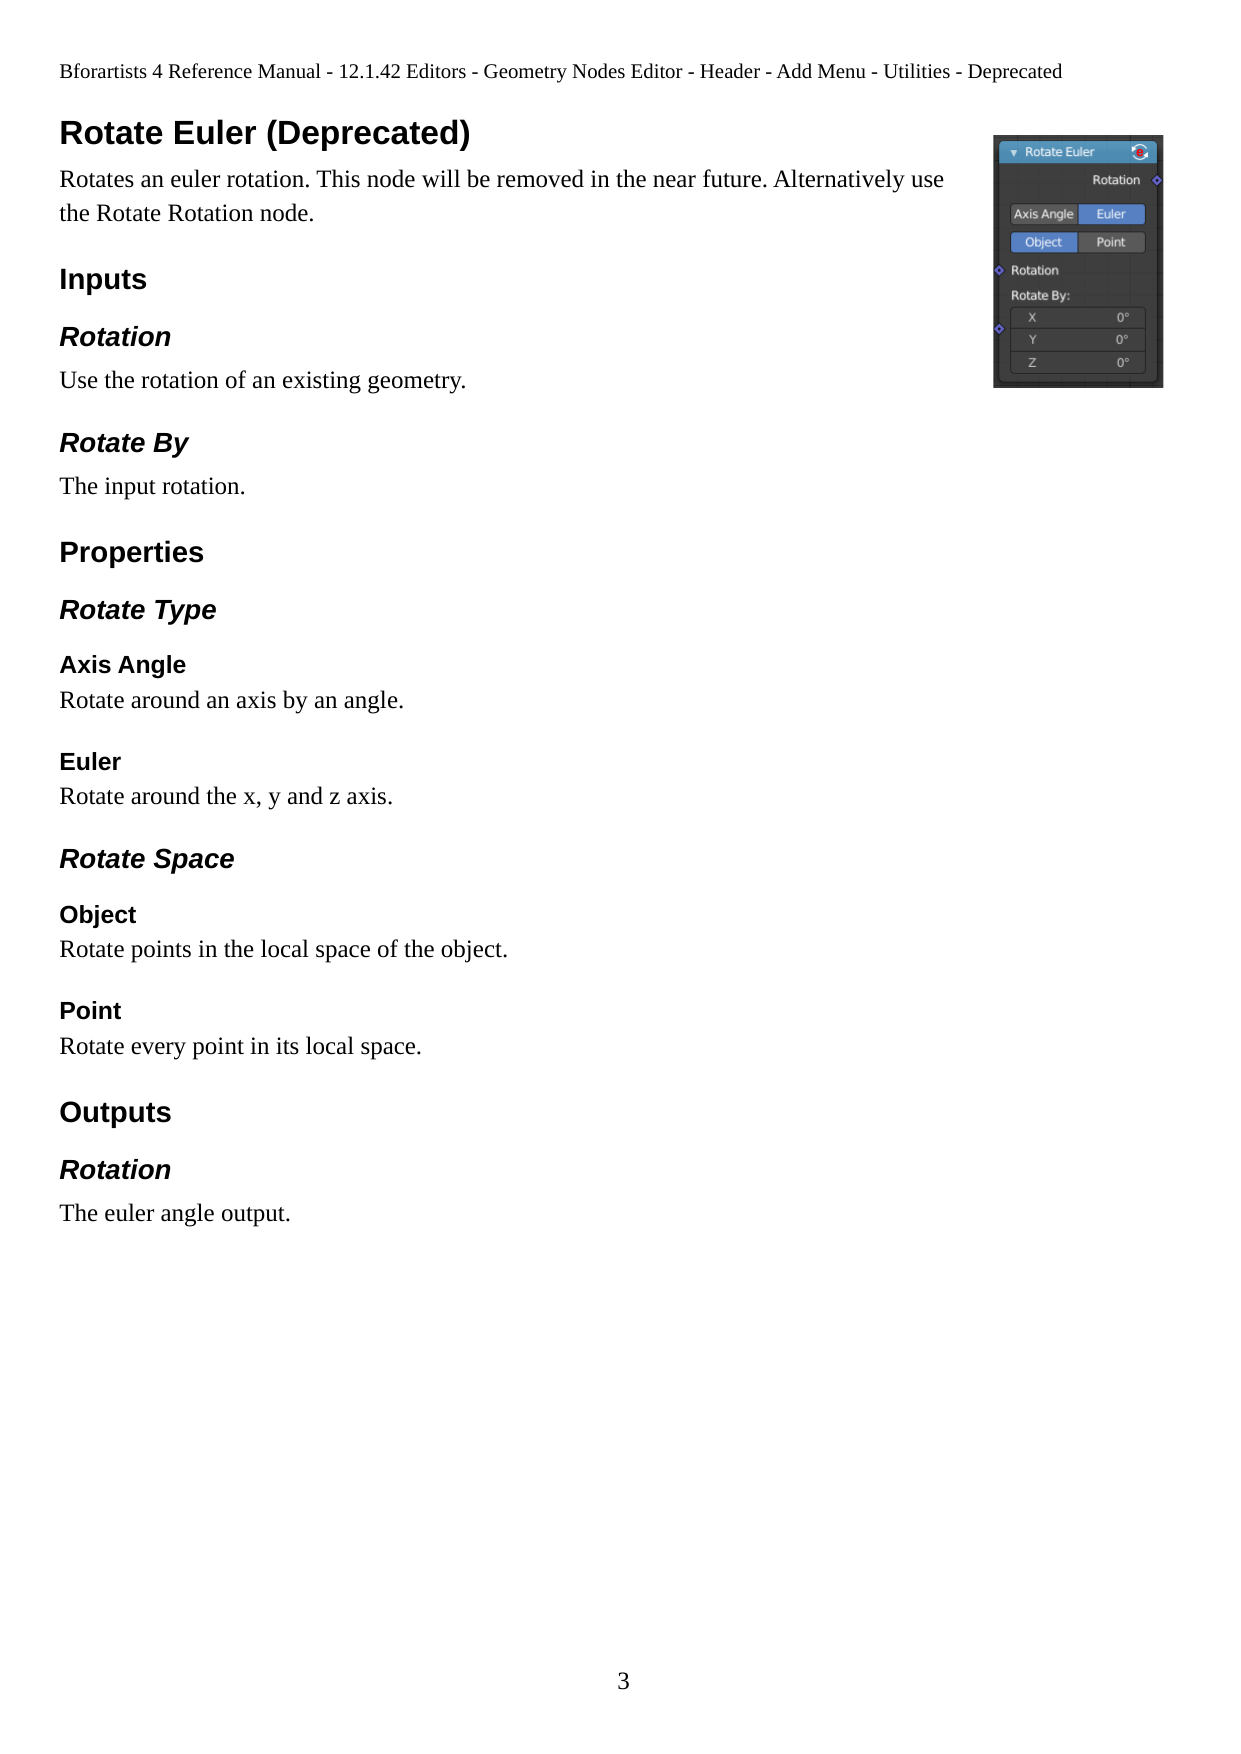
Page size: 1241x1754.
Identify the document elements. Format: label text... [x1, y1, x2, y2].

subtitle Axis Angle [59, 650, 1181, 679]
subtitle Euler [59, 747, 1181, 775]
subtitle Rotation [59, 1153, 1181, 1185]
subtitle [1164, 262, 1181, 296]
text The euler angle output. [59, 1198, 1181, 1226]
subtitle Object [59, 900, 1181, 928]
subtitle Rotation [59, 321, 993, 352]
text Rotate every point in its local space. [59, 1031, 1181, 1060]
text Rotate around the x, y and z axis. [59, 781, 1181, 810]
subtitle Inputs [59, 262, 993, 296]
subtitle Outputs [59, 1094, 1181, 1128]
subtitle Rotate Space [59, 843, 1181, 875]
text The input rotation. [59, 471, 1181, 500]
subtitle Rotate Type [59, 593, 1181, 625]
text Rotate points in the local space of the object. [59, 934, 1181, 963]
picture [993, 135, 1164, 388]
subtitle Properties [59, 534, 1181, 568]
subtitle Point [59, 996, 1181, 1025]
subtitle [1164, 321, 1181, 352]
subtitle Rotate By [59, 427, 1181, 458]
text Rotate around an axis by an angle. [59, 685, 1181, 714]
text Rotates an euler rotation. This node will be removed in the near future. Alternatively use the Rotate Rotation node. [59, 164, 993, 227]
subtitle Rotate Euler (Deprecated) [59, 113, 1181, 151]
text Use the rotation of an existing geometry. [59, 365, 1181, 394]
